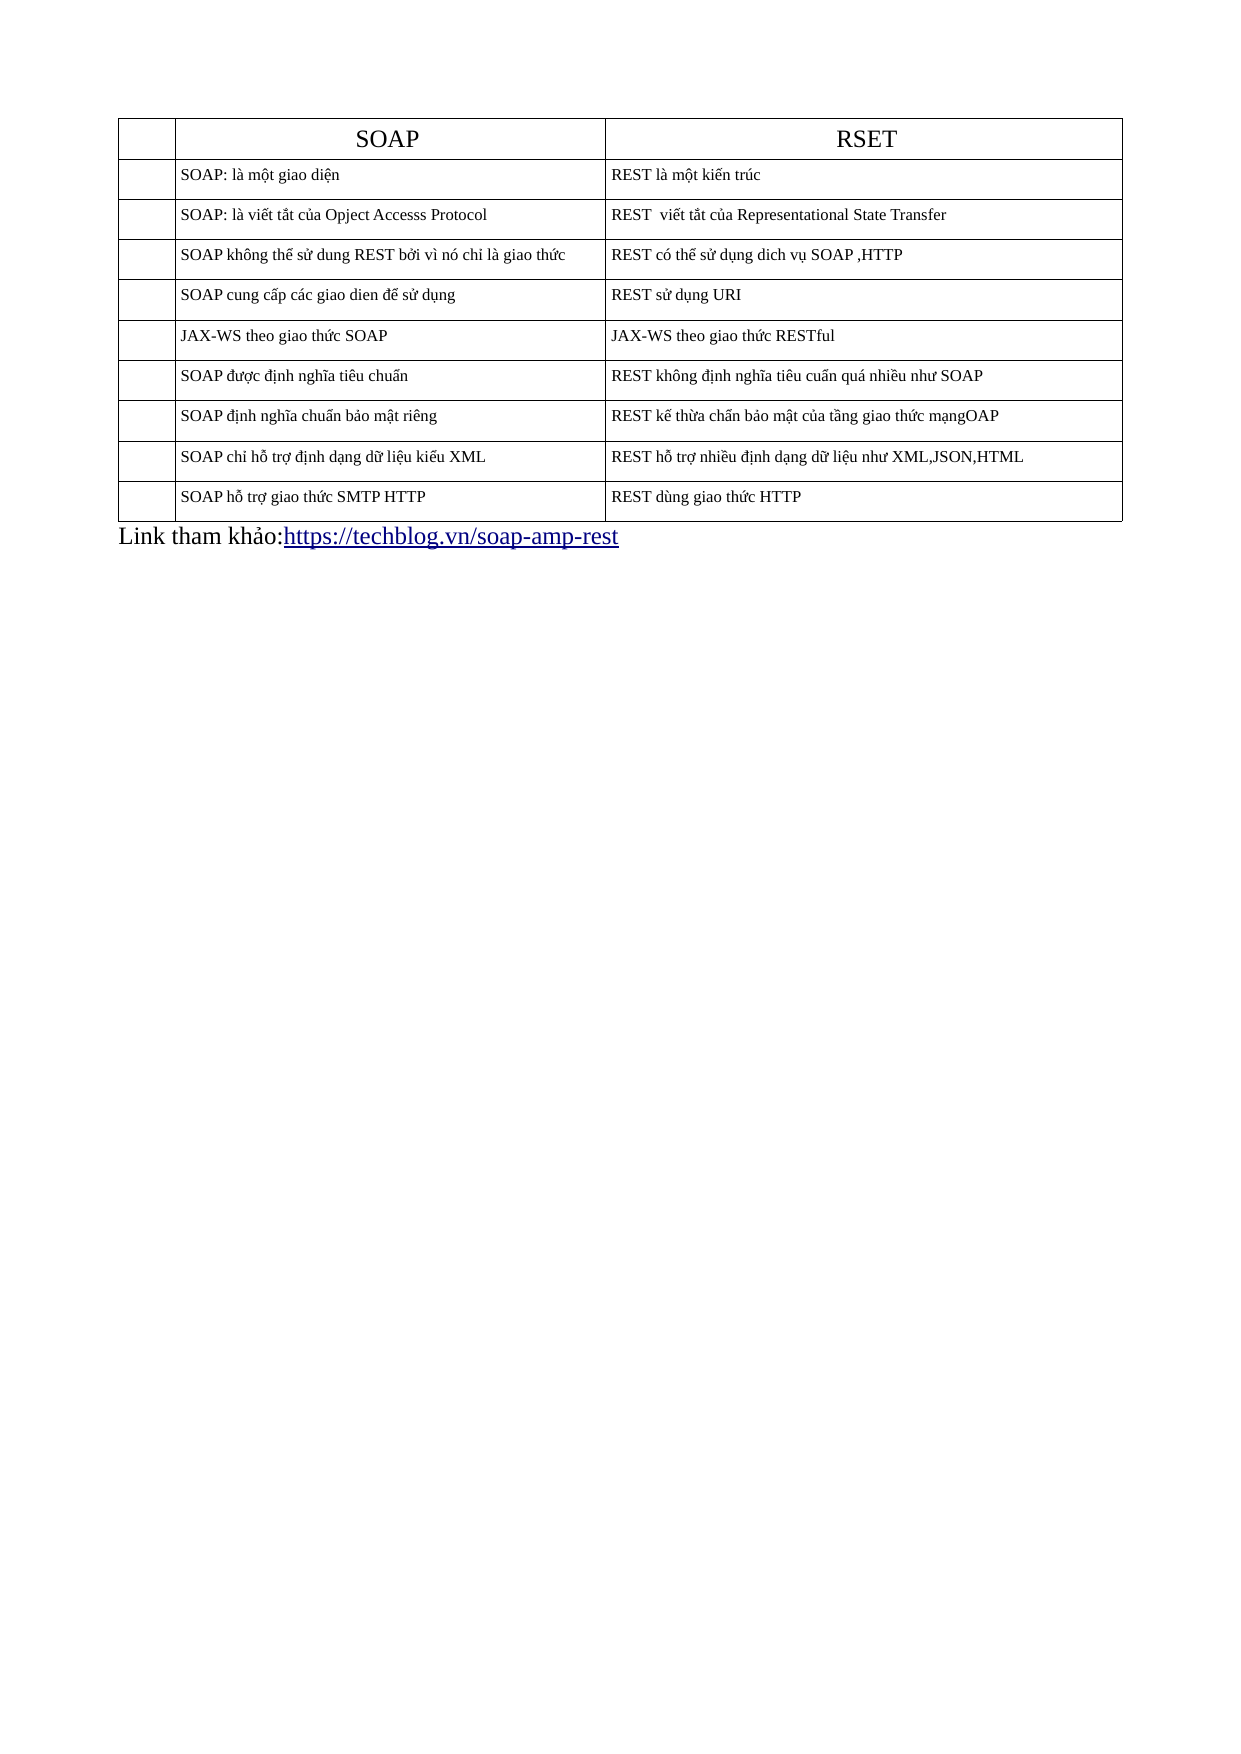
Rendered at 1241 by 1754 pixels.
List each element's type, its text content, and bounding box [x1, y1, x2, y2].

table_cell JAX-WS theo giao thức SOAP [176, 321, 605, 360]
table_cell SOAP được định nghĩa tiêu chuẩn [176, 361, 605, 400]
table_cell [119, 240, 175, 279]
table_cell SOAP hỗ trợ giao thức SMTP HTTP [176, 482, 605, 521]
table_cell [119, 361, 175, 400]
table_cell REST là một kiến trúc [606, 160, 1122, 199]
table_cell [119, 401, 175, 441]
table_cell [119, 321, 175, 360]
table_cell SOAP định nghĩa chuẩn bảo mật riêng [176, 401, 605, 441]
table_cell REST sử dụng URI [606, 280, 1122, 320]
table_cell REST kế thừa chẩn bảo mật của tầng giao thức mạngOAP [606, 401, 1122, 441]
table_header SOAP [176, 119, 605, 158]
table_cell REST dùng giao thức HTTP [606, 482, 1122, 521]
text Link tham khảo:https://techblog.vn/soap-amp-rest [118, 522, 1122, 550]
table_cell [119, 200, 175, 239]
table_cell [119, 160, 175, 199]
table_cell JAX-WS theo giao thức RESTful [606, 321, 1122, 360]
table_cell SOAP: là viết tắt của Opject Accesss Protocol [176, 200, 605, 239]
table_cell REST hỗ trợ nhiều định dạng dữ liệu như XML,JSON,HTML [606, 442, 1122, 481]
table_cell REST viết tắt của Representational State Transfer [606, 200, 1122, 239]
table_cell SOAP chỉ hỗ trợ định dạng dữ liệu kiểu XML [176, 442, 605, 481]
table_cell SOAP cung cấp các giao dien để sử dụng [176, 280, 605, 320]
table_cell [119, 280, 175, 320]
table_cell REST không định nghĩa tiêu cuẩn quá nhiều như SOAP [606, 361, 1122, 400]
table_cell SOAP: là một giao diện [176, 160, 605, 199]
table_cell REST có thể sử dụng dich vụ SOAP ,HTTP [606, 240, 1122, 279]
table_cell [119, 482, 175, 521]
table_cell SOAP không thể sử dung REST bởi vì nó chỉ là giao thức [176, 240, 605, 279]
table_header [119, 119, 175, 158]
table_cell [119, 442, 175, 481]
table_header RSET [606, 119, 1122, 158]
